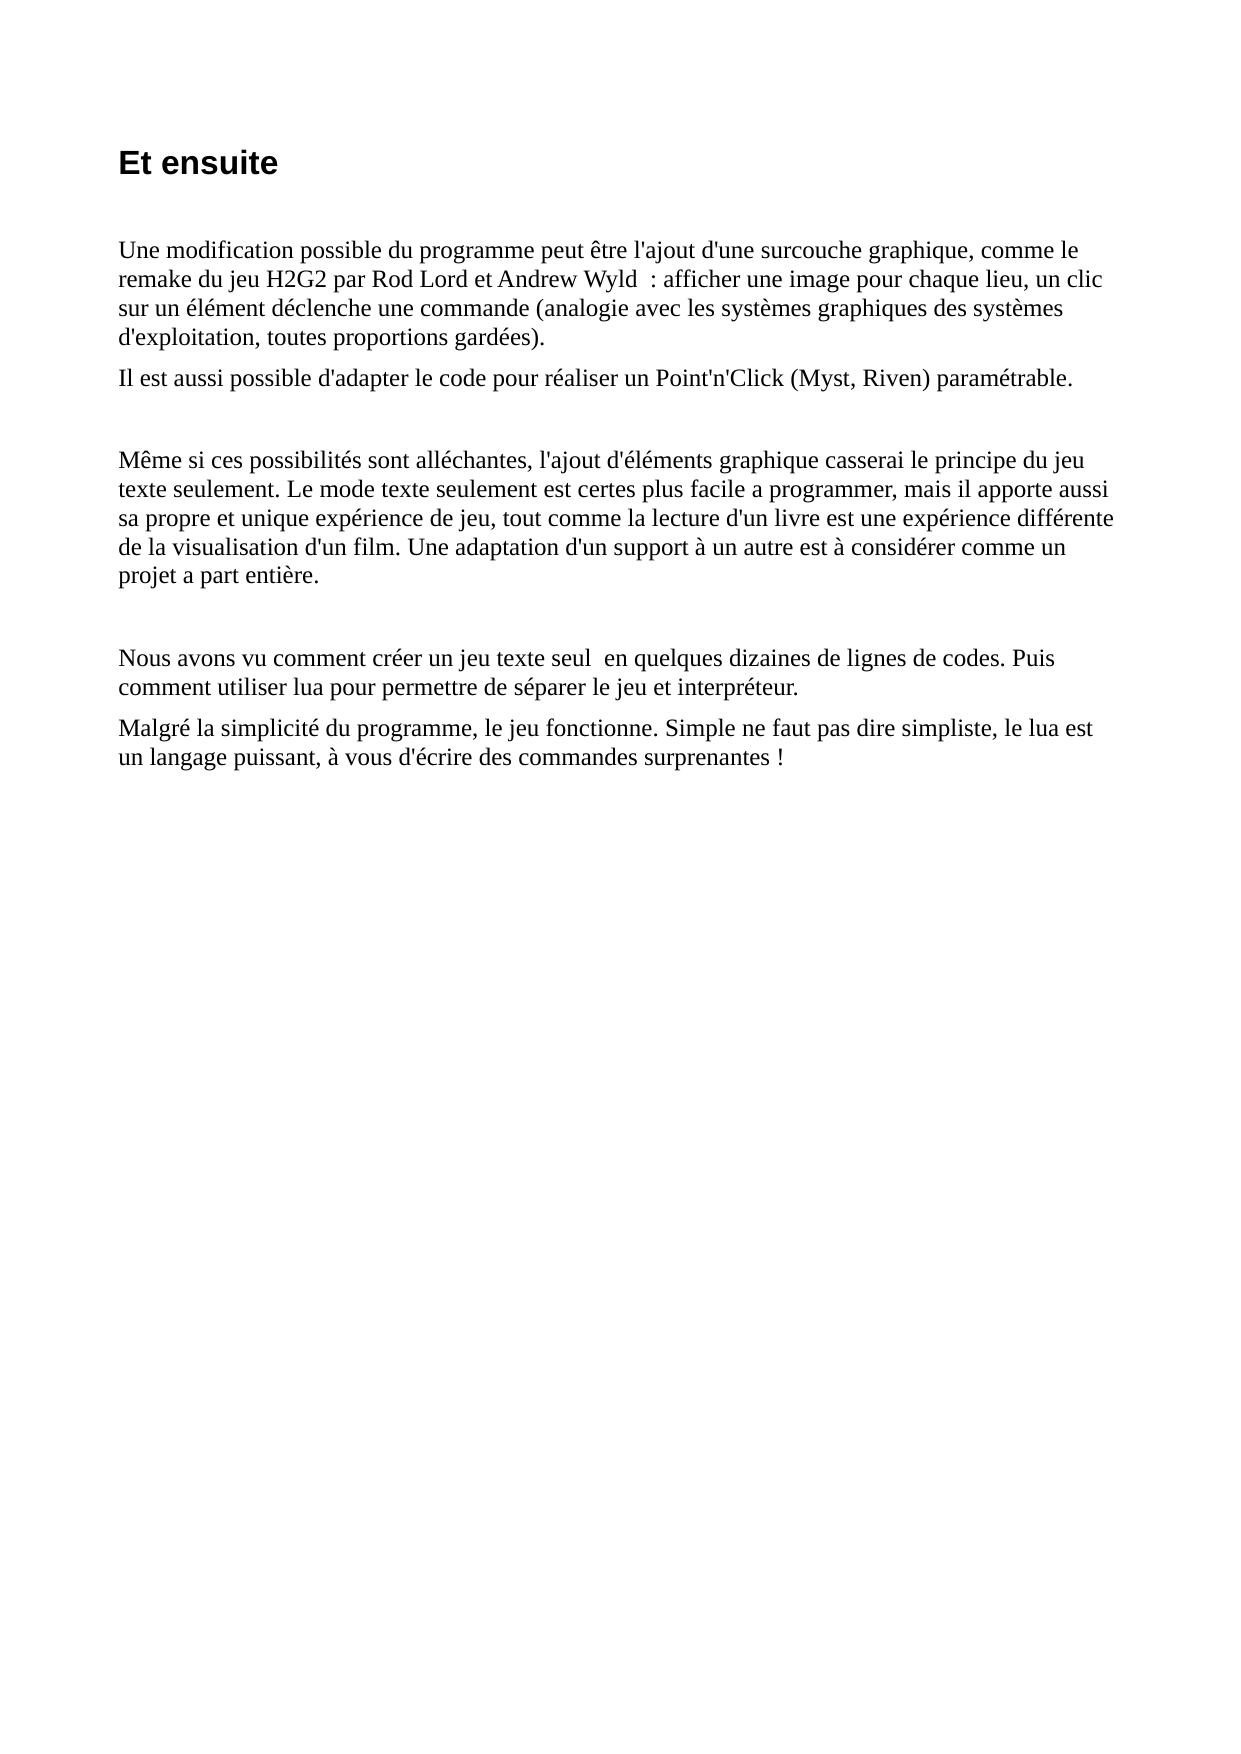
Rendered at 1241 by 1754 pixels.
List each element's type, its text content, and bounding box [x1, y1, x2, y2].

text Malgré la simplicité du programme, le jeu fonctionne. Simple ne faut pas dire simpliste, le lua est un langage puissant, à vous d'écrire des commandes surprenantes ! [118, 713, 1122, 771]
text Même si ces possibilités sont alléchantes, l'ajout d'éléments graphique casserai le principe du jeu texte seulement. Le mode texte seulement est certes plus facile a programmer, mais il apporte aussi sa propre et unique expérience de jeu, tout comme la lecture d'un livre est une expérience différente de la visualisation d'un film. Une adaptation d'un support à un autre est à considérer comme un projet a part entière. [118, 446, 1122, 589]
text Nous avons vu comment créer un jeu texte seul en quelques dizaines de lignes de codes. Puis comment utiliser lua pour permettre de séparer le jeu et interpréteur. [118, 643, 1122, 701]
text Une modification possible du programme peut être l'ajout d'une surcouche graphique, comme le remake du jeu H2G2 par Rod Lord et Andrew Wyld : afficher une image pour chaque lieu, un clic sur un élément déclenche une commande (analogie avec les systèmes graphiques des systèmes d'exploitation, toutes proportions gardées). [118, 236, 1122, 351]
text Il est aussi possible d'adapter le code pour réaliser un Point'n'Click (Myst, Riven) paramétrable. [118, 363, 1122, 392]
subtitle Et ensuite [118, 143, 1122, 182]
